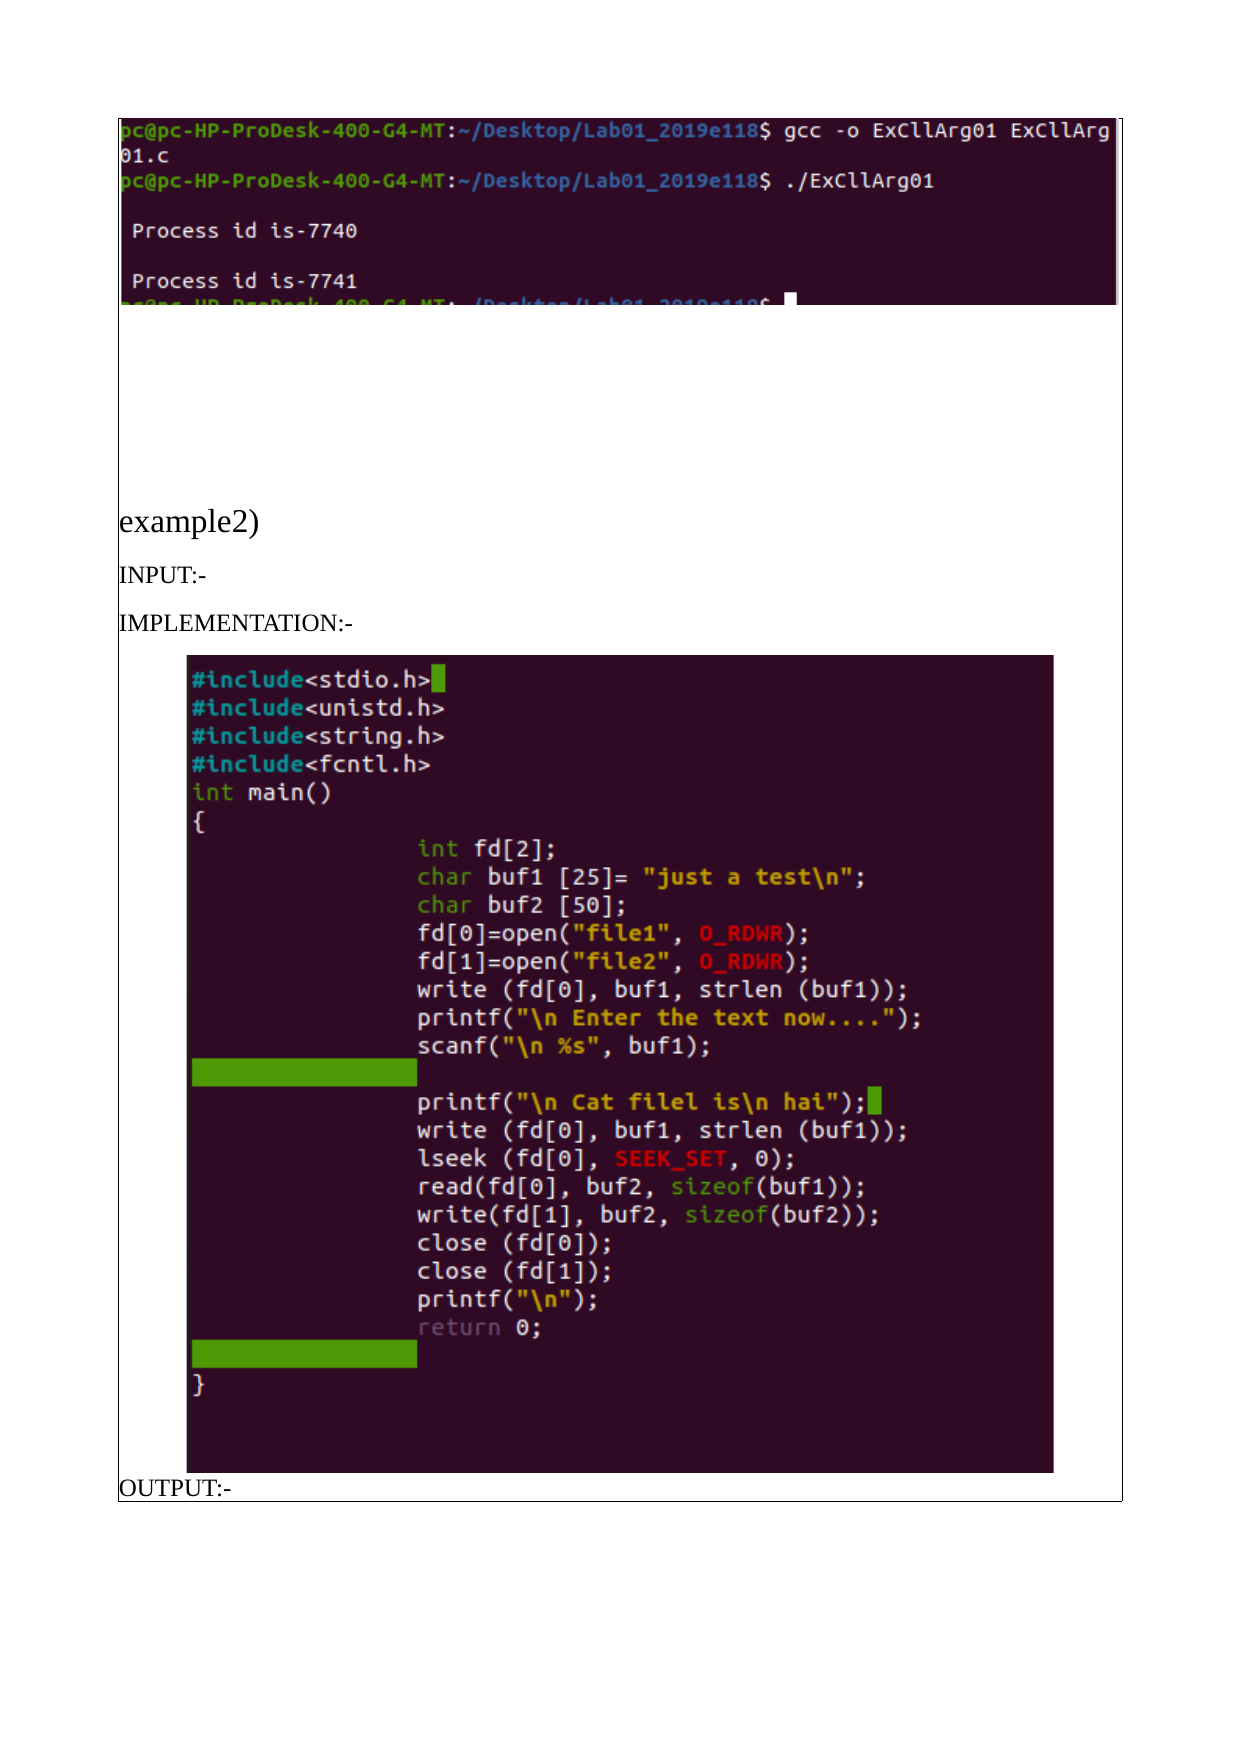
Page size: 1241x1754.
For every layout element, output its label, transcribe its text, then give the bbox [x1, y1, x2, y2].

text OUTPUT:- [119, 700, 1122, 1501]
text INPUT:- [119, 558, 1122, 589]
text IMPLEMENTATION:- [119, 605, 1122, 637]
text example2) [119, 499, 1122, 540]
